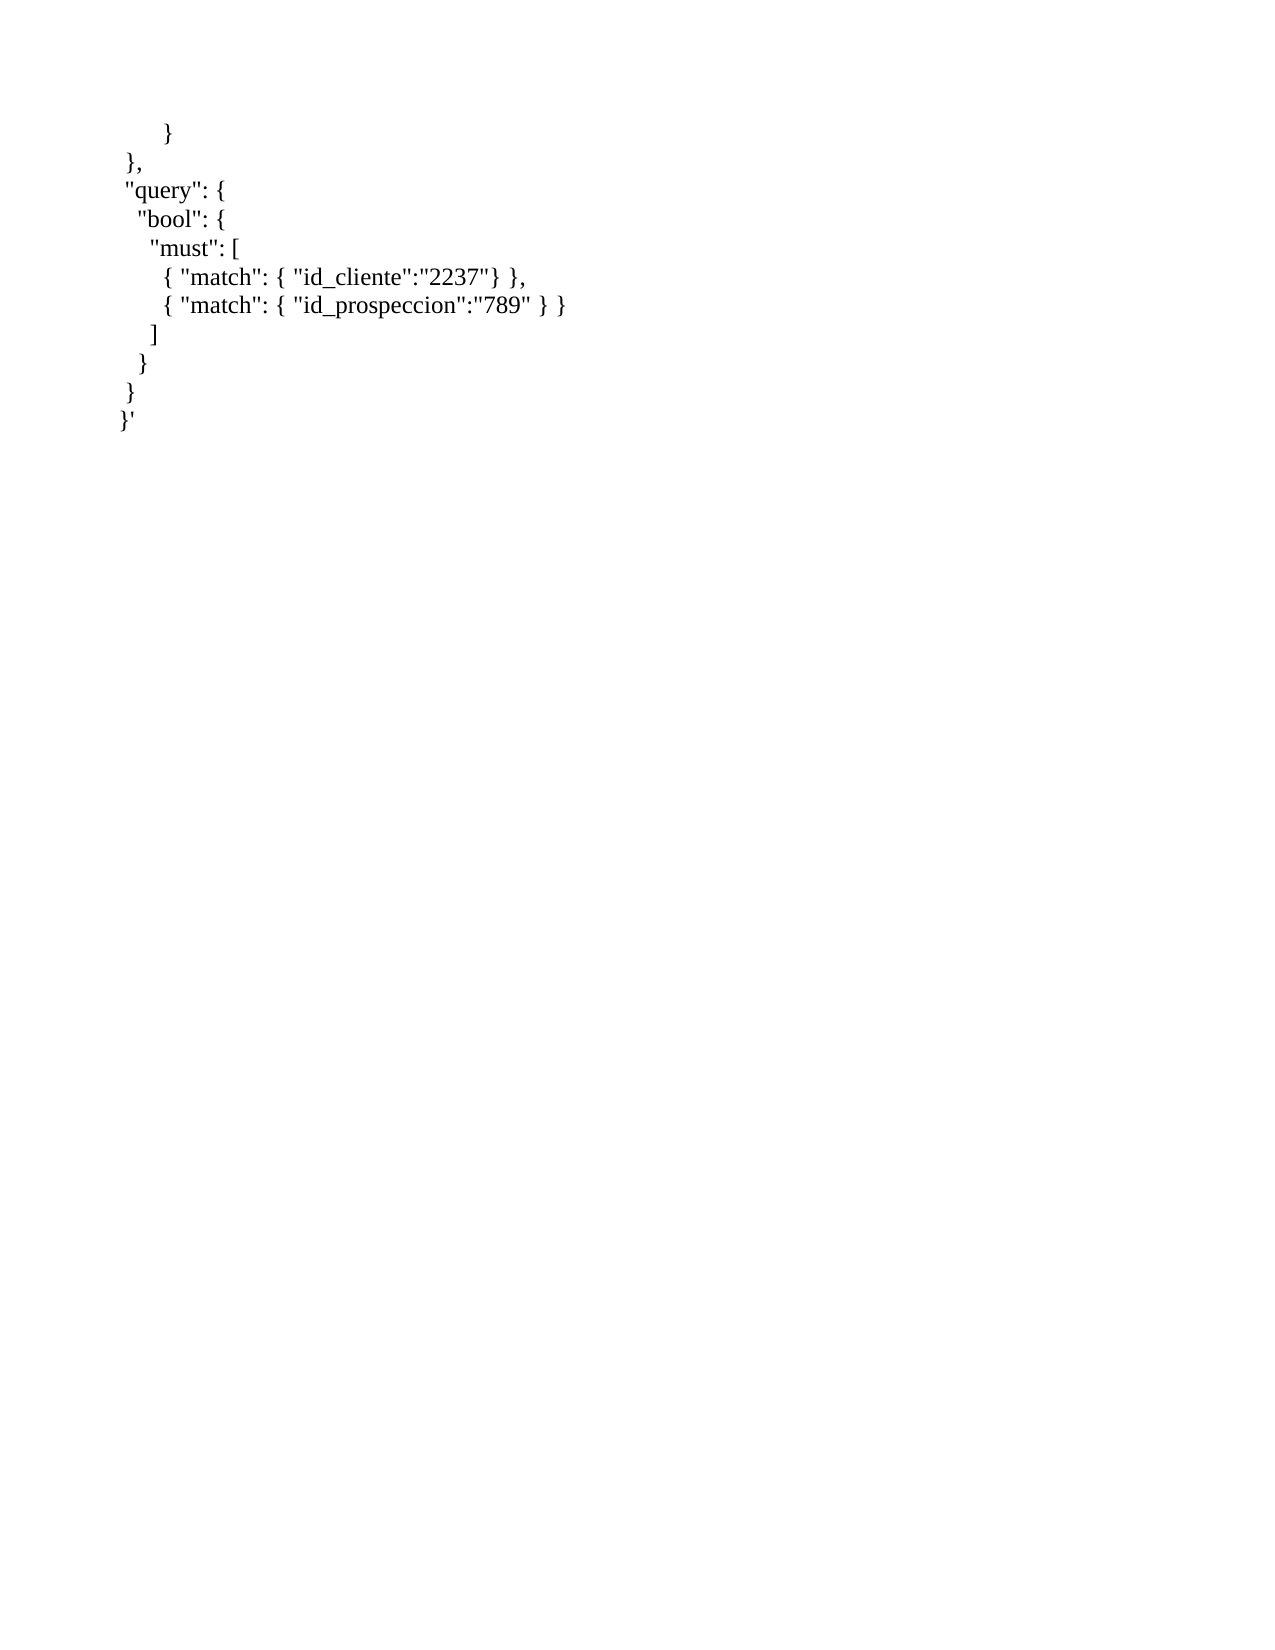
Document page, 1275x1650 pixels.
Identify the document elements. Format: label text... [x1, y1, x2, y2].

text } [118, 377, 1157, 406]
text "query": { [118, 176, 1157, 204]
text { "match": { "id_cliente":"2237"} }, [118, 262, 1157, 291]
text } [118, 118, 1157, 147]
text "must": [ [118, 233, 1157, 262]
text "bool": { [118, 204, 1157, 233]
text ] [118, 319, 1157, 348]
text { "match": { "id_prospeccion":"789" } } [118, 291, 1157, 319]
text }' [118, 406, 1157, 434]
text }, [118, 147, 1157, 176]
text } [118, 348, 1157, 377]
